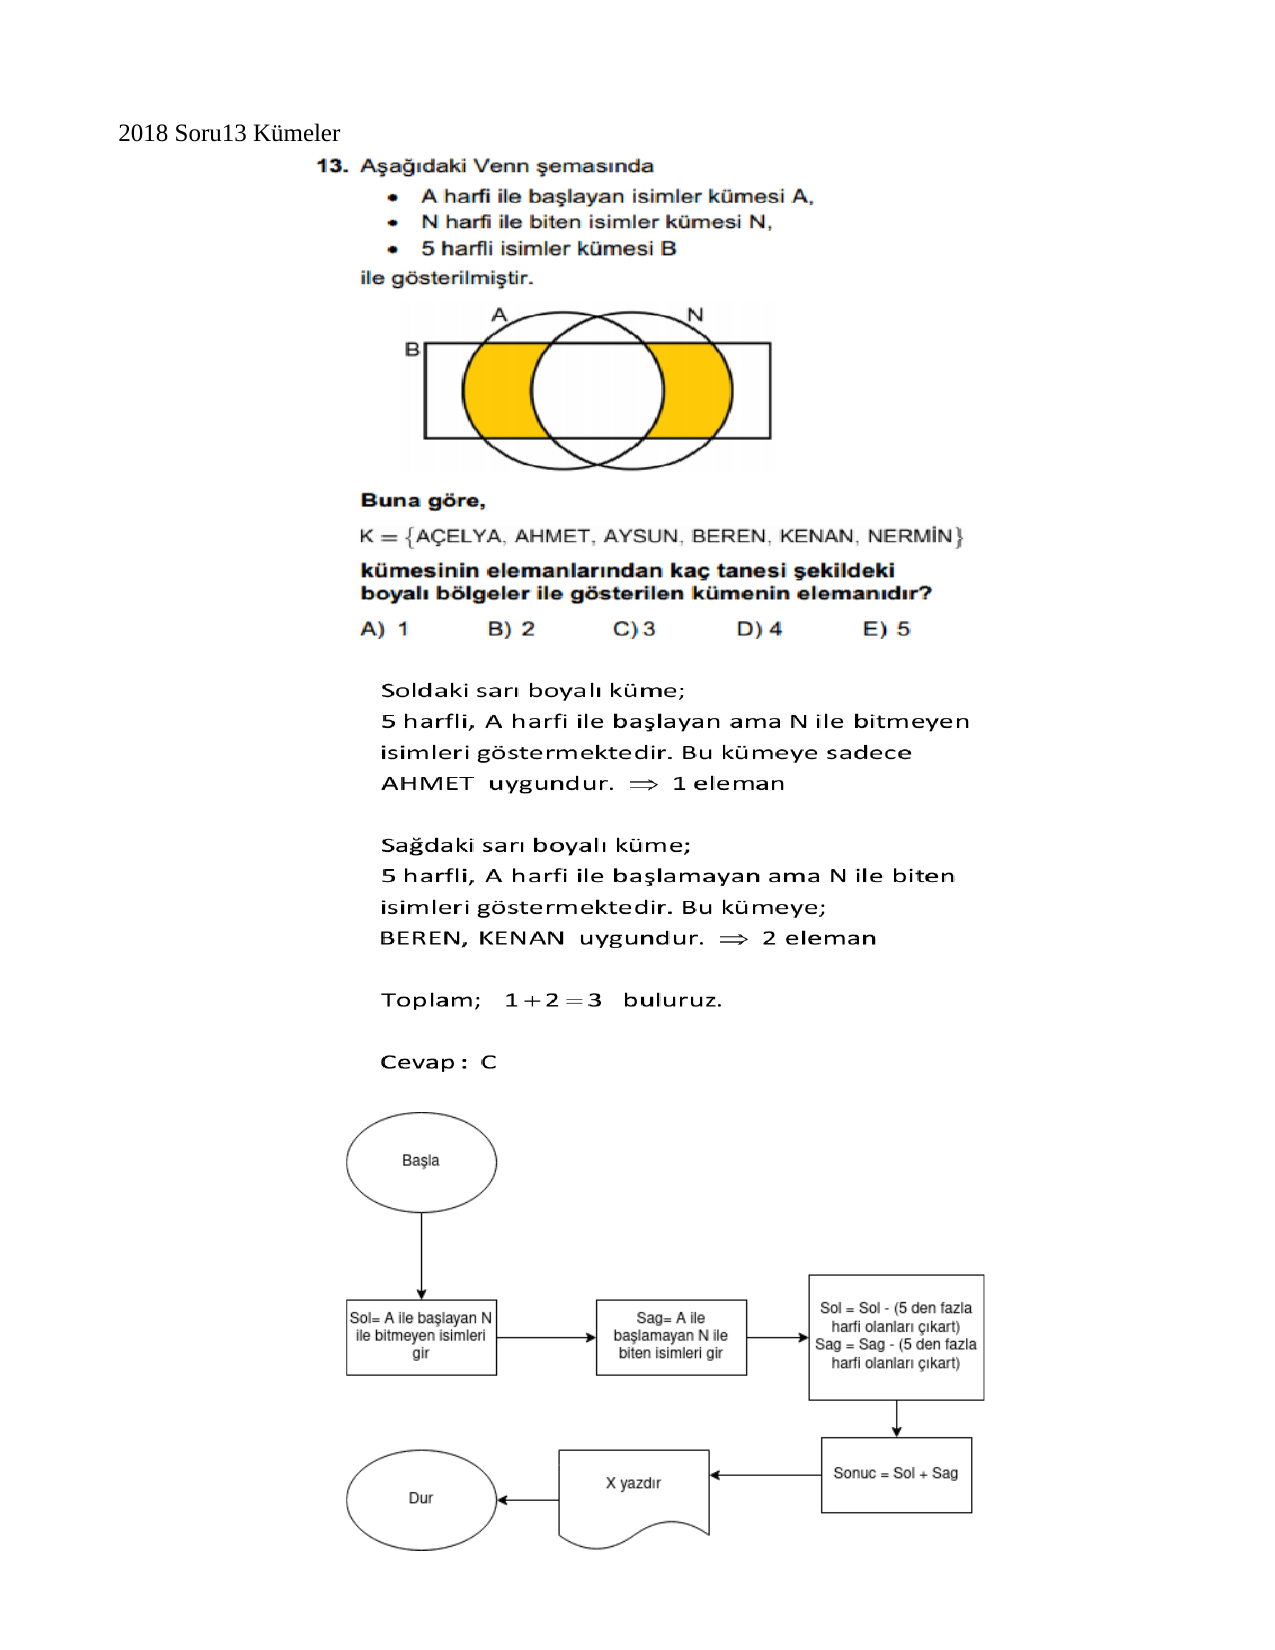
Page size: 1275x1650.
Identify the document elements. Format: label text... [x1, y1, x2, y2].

picture [271, 146, 1004, 654]
text 2018 Soru13 Kümeler [118, 118, 1157, 147]
picture [346, 1112, 985, 1551]
picture [340, 680, 999, 1085]
